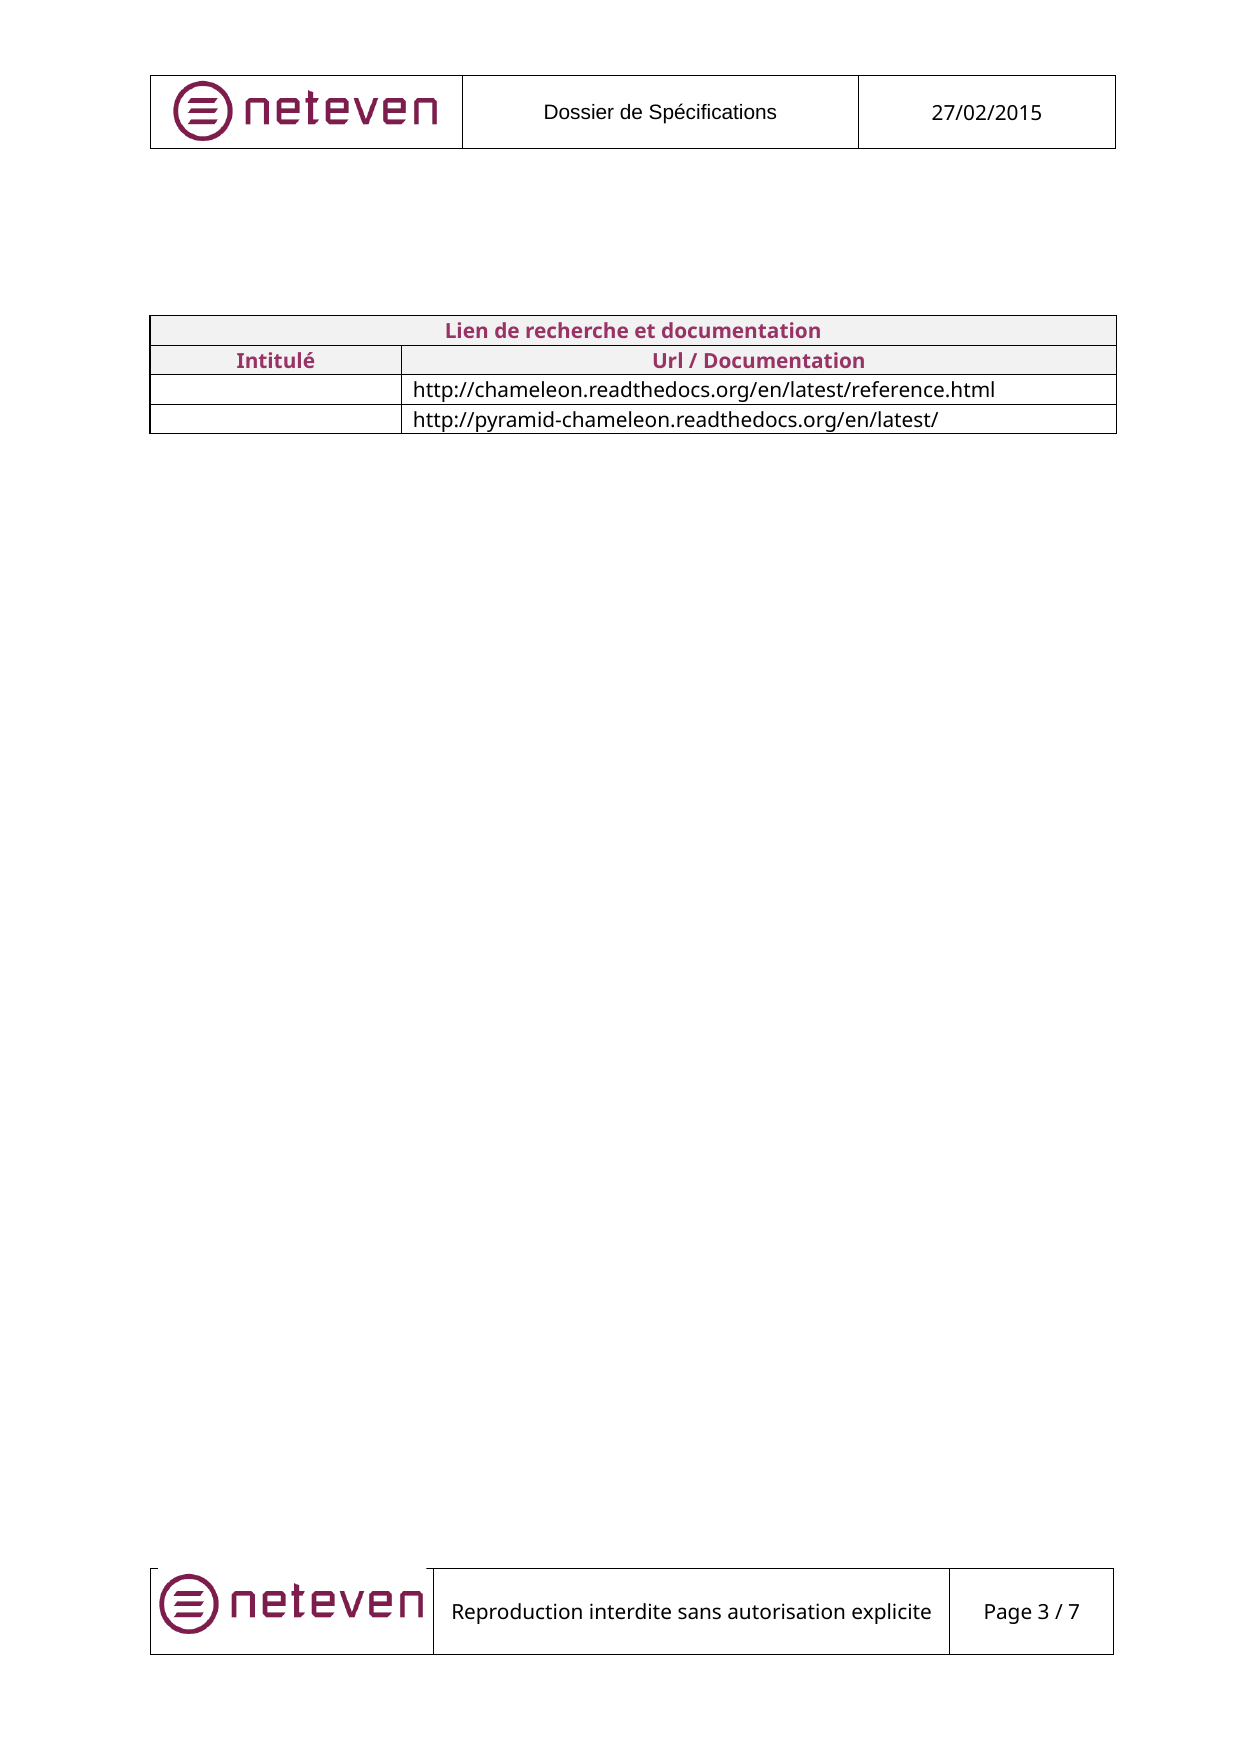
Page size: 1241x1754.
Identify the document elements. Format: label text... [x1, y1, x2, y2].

picture [158, 1568, 427, 1641]
table_cell [151, 375, 401, 404]
table_cell http://chameleon.readthedocs.org/en/latest/reference.html [402, 375, 1116, 404]
table_cell Url / Documentation [402, 346, 1116, 374]
table_header Lien de recherche et documentation [151, 316, 1116, 345]
table_cell [151, 405, 401, 433]
picture [172, 76, 441, 148]
table_cell Intitulé [151, 346, 401, 374]
table_cell http://pyramid-chameleon.readthedocs.org/en/latest/ [402, 405, 1116, 433]
